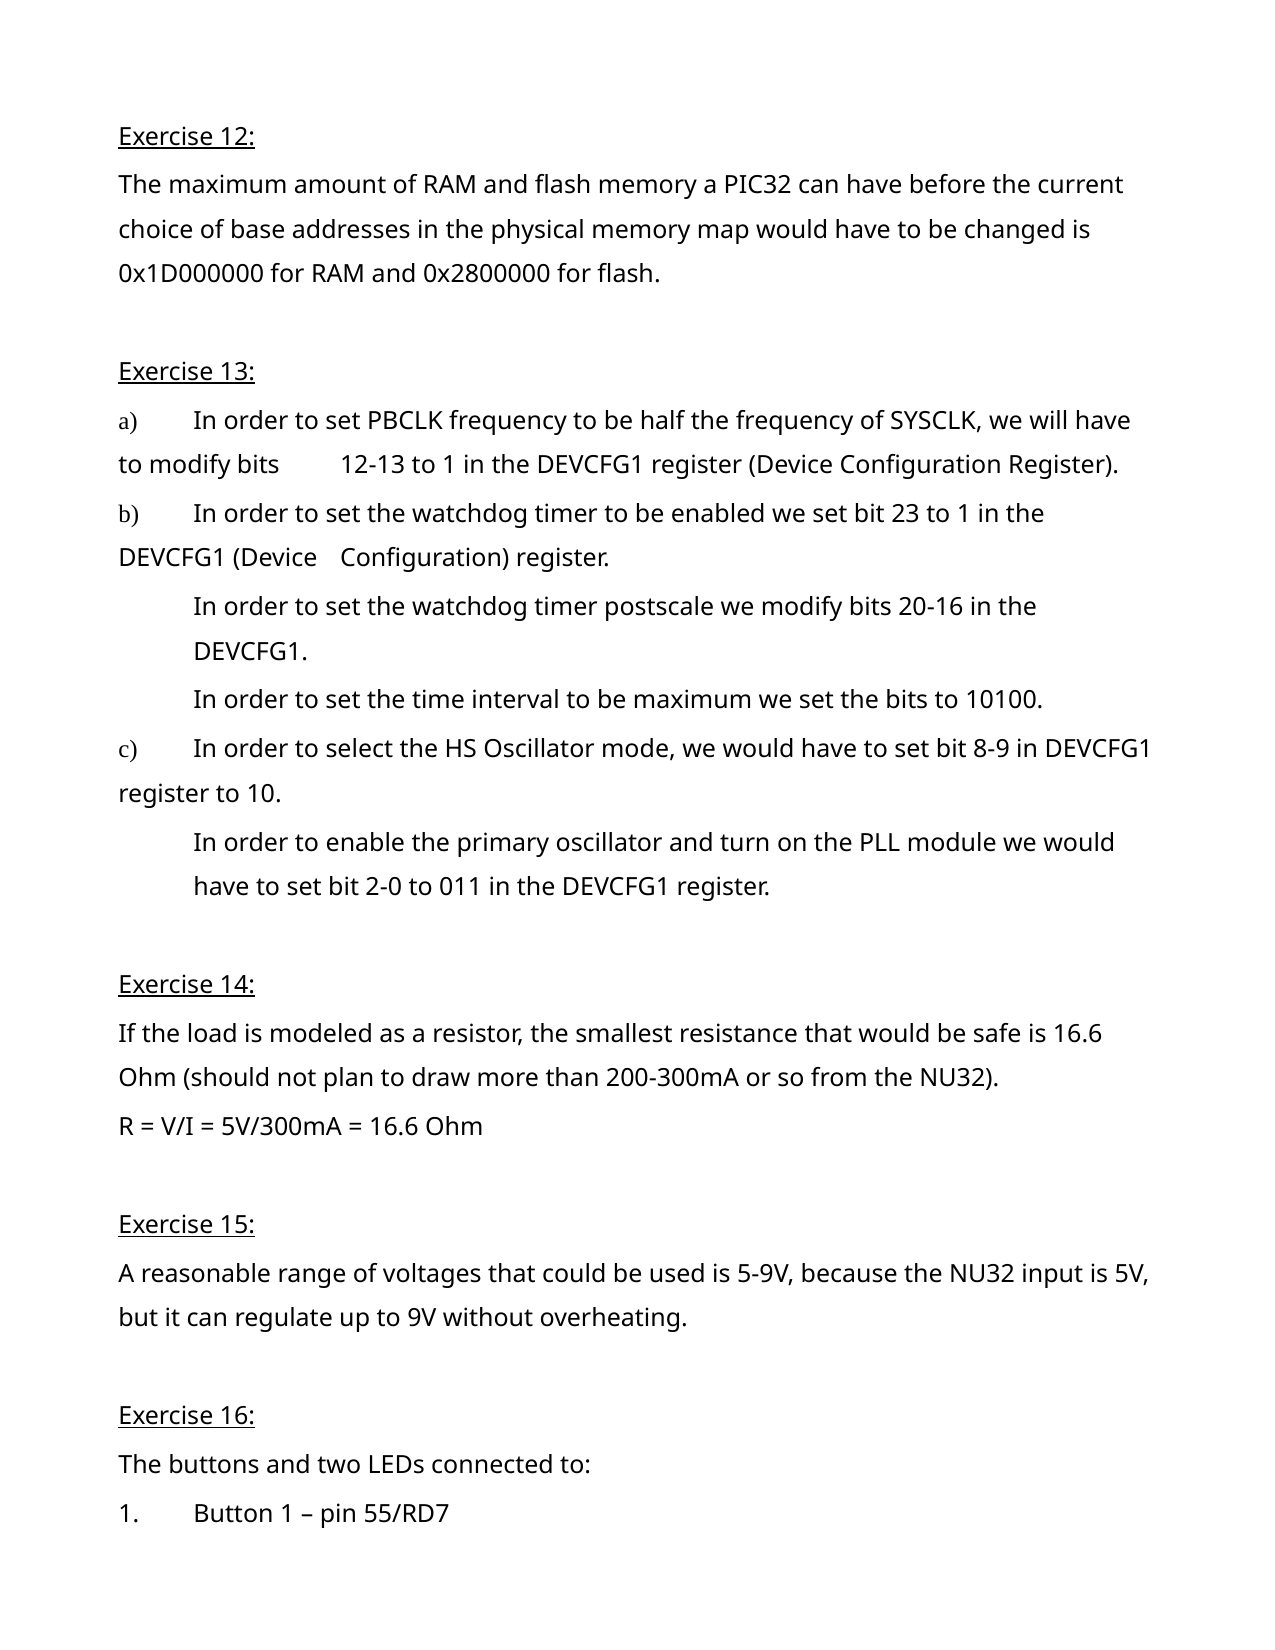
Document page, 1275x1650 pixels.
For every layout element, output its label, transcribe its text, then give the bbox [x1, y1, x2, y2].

list In order to set PBCLK frequency to be half the frequency of SYSCLK, we will have to modify bits 12-13 to 1 in the DEVCFG1 register (Device Configuration Register). [118, 402, 1157, 481]
list In order to select the HS Oscillator mode, we would have to set bit 8-9 in DEVCFG1 register to 10. [118, 731, 1157, 809]
text Exercise 12: [118, 118, 1157, 152]
text Exercise 14: [118, 967, 1157, 1001]
text Exercise 16: [118, 1398, 1157, 1432]
text R = V/I = 5V/300mA = 16.6 Ohm [118, 1109, 1157, 1143]
list In order to enable the primary oscillator and turn on the PLL module we would have to set bit 2-0 to 011 in the DEVCFG1 register. [193, 824, 1157, 903]
text Exercise 15: [118, 1207, 1157, 1241]
text The buttons and two LEDs connected to: [118, 1447, 1157, 1481]
list In order to set the time interval to be maximum we set the bits to 10100. [193, 682, 1157, 716]
text Exercise 13: [118, 353, 1157, 388]
text A reasonable range of voltages that could be used is 5-9V, because the NU32 input is 5V, but it can regulate up to 9V without overheating. [118, 1256, 1157, 1334]
text The maximum amount of RAM and flash memory a PIC32 can have before the current choice of base addresses in the physical memory map would have to be changed is 0x1D000000 for RAM and 0x2800000 for flash. [118, 167, 1157, 290]
list Button 1 – pin 55/RD7 [118, 1496, 1157, 1530]
text If the load is modeled as a resistor, the smallest resistance that would be safe is 16.6 Ohm (should not plan to draw more than 200-300mA or so from the NU32). [118, 1016, 1157, 1094]
list In order to set the watchdog timer postscale we modify bits 20-16 in the DEVCFG1. [193, 589, 1157, 667]
list In order to set the watchdog timer to be enabled we set bit 23 to 1 in the DEVCFG1 (Device Configuration) register. [118, 496, 1157, 574]
